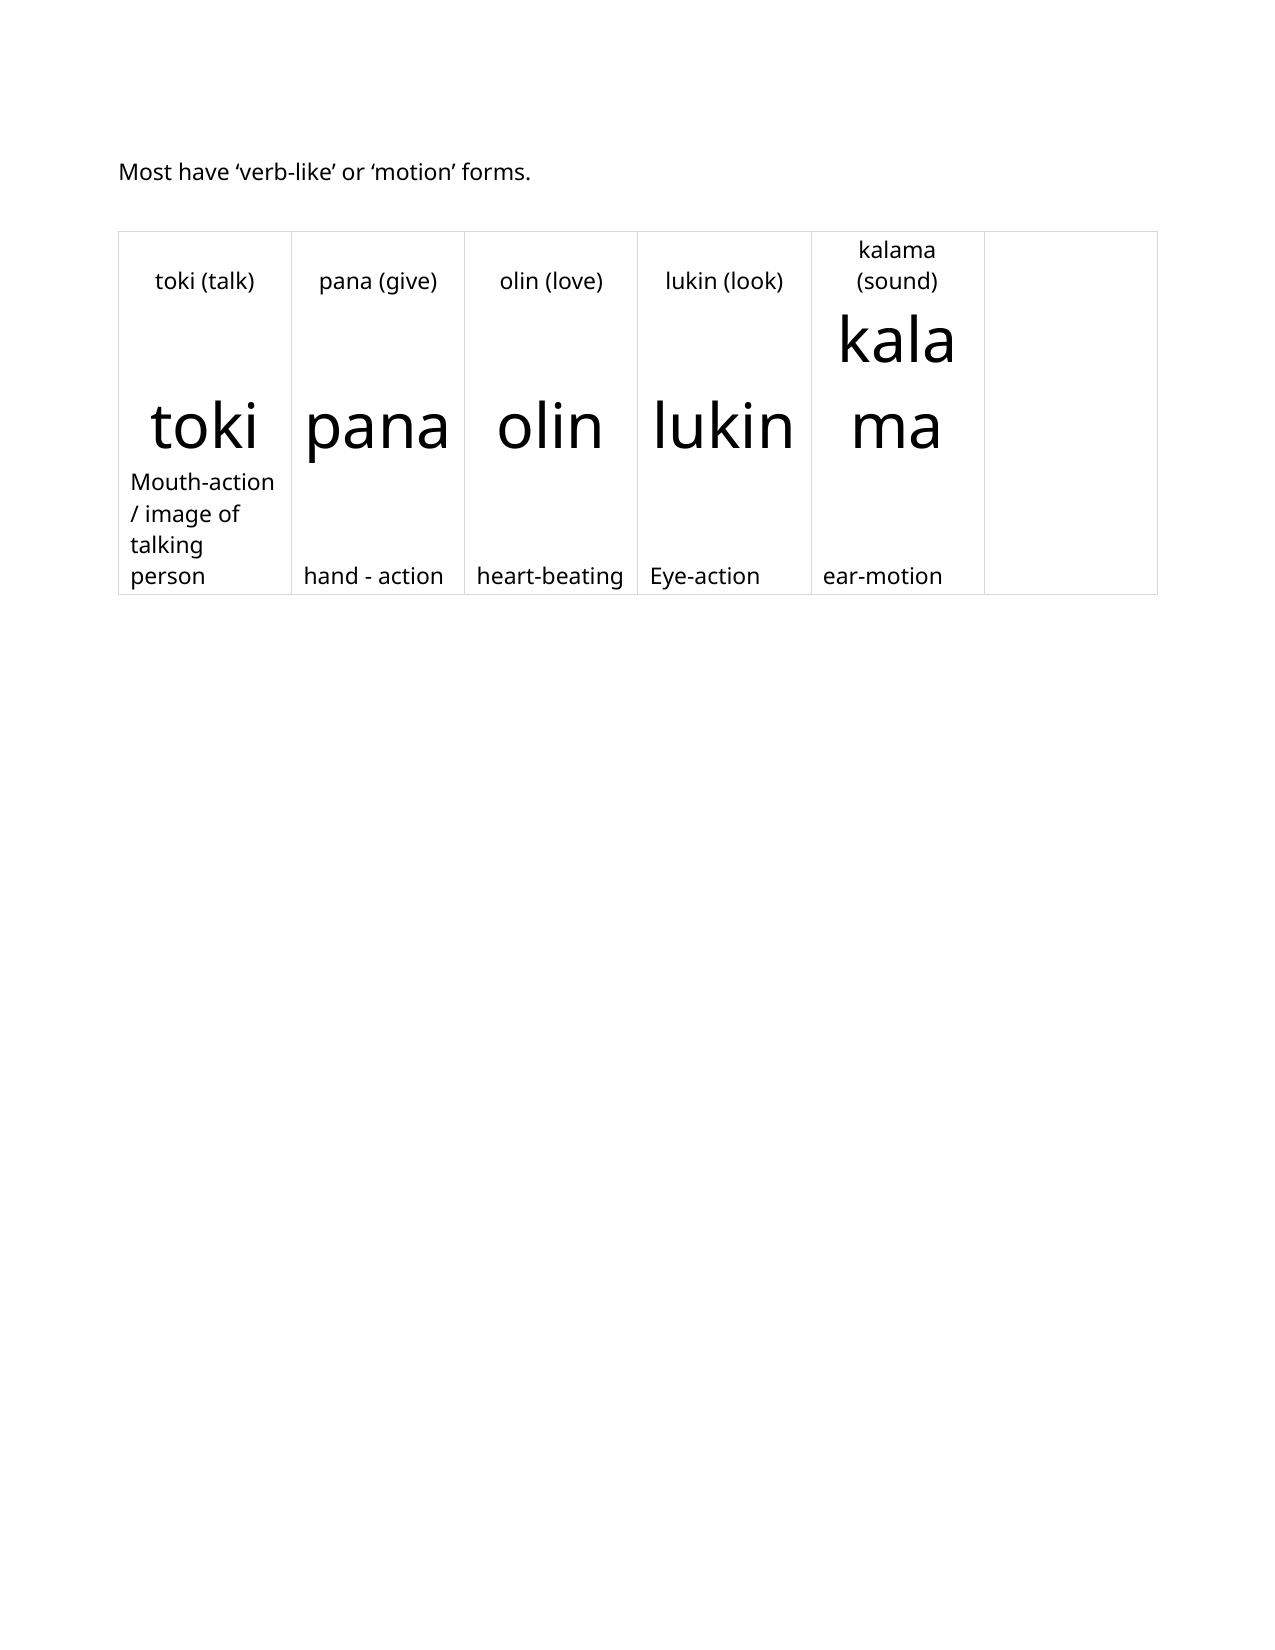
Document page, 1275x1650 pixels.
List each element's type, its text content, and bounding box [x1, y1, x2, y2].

table_cell hand - action [292, 466, 464, 594]
table_cell ear-motion [812, 466, 984, 594]
table_header olin (love) [465, 232, 637, 296]
table_cell Mouth-action / image of talking person [119, 466, 291, 594]
table_cell toki [119, 296, 291, 466]
table_header [985, 232, 1157, 296]
table_header kalama (sound) [812, 232, 984, 296]
table_header toki (talk) [119, 232, 291, 296]
table_cell Eye-action [638, 466, 811, 594]
table_header pana (give) [292, 232, 464, 296]
table_cell olin [465, 296, 637, 466]
table_cell kalama [812, 296, 823, 466]
table_cell pana [292, 296, 464, 466]
table_cell [985, 296, 1157, 466]
table_cell lukin [638, 296, 811, 466]
table_cell kalama [972, 296, 984, 466]
text Most have ‘verb-like’ or ‘motion’ forms. [118, 156, 1157, 187]
table_header lukin (look) [638, 232, 811, 296]
table_cell [985, 466, 1157, 594]
table_cell heart-beating [465, 466, 637, 594]
